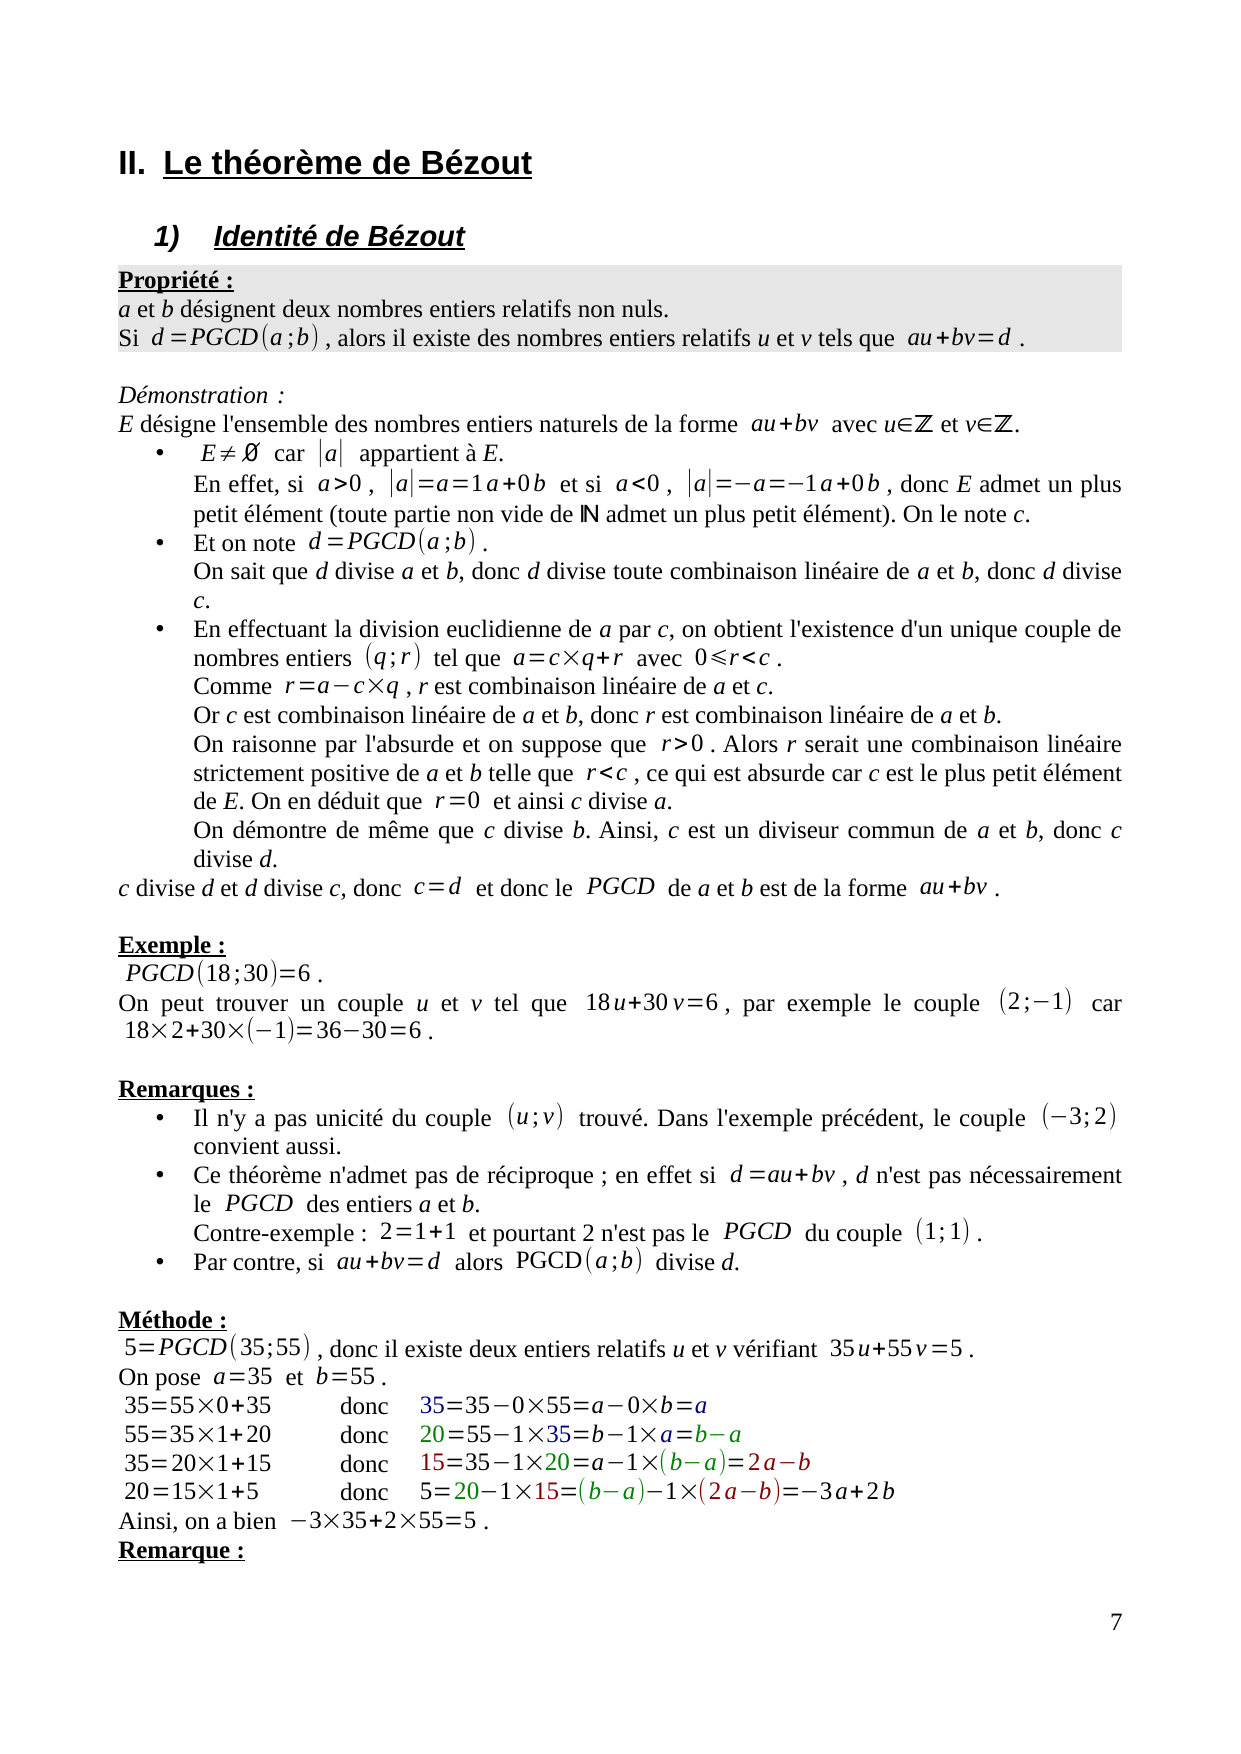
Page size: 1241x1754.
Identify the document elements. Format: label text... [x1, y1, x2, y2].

text , donc il existe deux entiers relatifs u et v vérifiant . [118, 1334, 1122, 1362]
text Exemple : [118, 930, 1122, 959]
list Or c est combinaison linéaire de a et b, donc r est combinaison linéaire de a et b. [156, 700, 1122, 729]
text E désigne l'ensemble des nombres entiers naturels de la forme avec u∈ℤ et v∈ℤ. [118, 409, 1122, 438]
list Par contre, si alors divise d. [156, 1246, 1122, 1276]
list Et on note . [156, 528, 1122, 556]
list Comme , r est combinaison linéaire de a et c. [156, 671, 1122, 700]
list En effet, si , et si , , donc E admet un plus petit élément (toute partie non vide de ℕ admet un plus petit élément). On le note c. [156, 468, 1122, 528]
text Démonstration : [118, 380, 1122, 409]
text On pose et . [118, 1362, 1122, 1391]
text c divise d et d divise c, donc et donc le de a et b est de la forme . [118, 873, 1122, 901]
subtitle Le théorème de Bézout [118, 143, 1122, 182]
list On raisonne par l'absurde et on suppose que . Alors r serait une combinaison linéaire strictement positive de a et b telle que , ce qui est absurde car c est le plus petit élément de E. On en déduit que et ainsi c divise a. [156, 729, 1122, 815]
text Si , alors il existe des nombres entiers relatifs u et v tels que . [118, 323, 1122, 352]
list Il n'y a pas unicité du couple trouvé. Dans l'exemple précédent, le couple convient aussi. [156, 1103, 1122, 1160]
text donc [118, 1477, 1122, 1506]
text a et b désignent deux nombres entiers relatifs non nuls. [118, 294, 1122, 323]
list car appartient à E. [156, 438, 1122, 468]
list On démontre de même que c divise b. Ainsi, c est un diviseur commun de a et b, donc c divise d. [156, 815, 1122, 873]
text donc [118, 1449, 1122, 1477]
text On peut trouver un couple u et v tel que , par exemple le couple car . [118, 988, 1122, 1045]
text . [118, 959, 1122, 988]
list Contre-exemple : et pourtant 2 n'est pas le du couple . [156, 1218, 1122, 1246]
text Remarques : [118, 1074, 1122, 1103]
text Remarque : [118, 1535, 1122, 1564]
list On sait que d divise a et b, donc d divise toute combinaison linéaire de a et b, donc d divise c. [156, 556, 1122, 614]
text donc [118, 1391, 1122, 1420]
text donc [118, 1420, 1122, 1449]
text Méthode : [118, 1305, 1122, 1334]
subtitle Identité de Bézout [153, 219, 1122, 253]
list En effectuant la division euclidienne de a par c, on obtient l'existence d'un unique couple de nombres entiers tel que avec . [156, 614, 1122, 671]
text Ainsi, on a bien . [118, 1506, 1122, 1535]
list Ce théorème n'admet pas de réciproque ; en effet si , d n'est pas nécessairement le des entiers a et b. [156, 1160, 1122, 1218]
text Propriété : [118, 265, 1122, 294]
